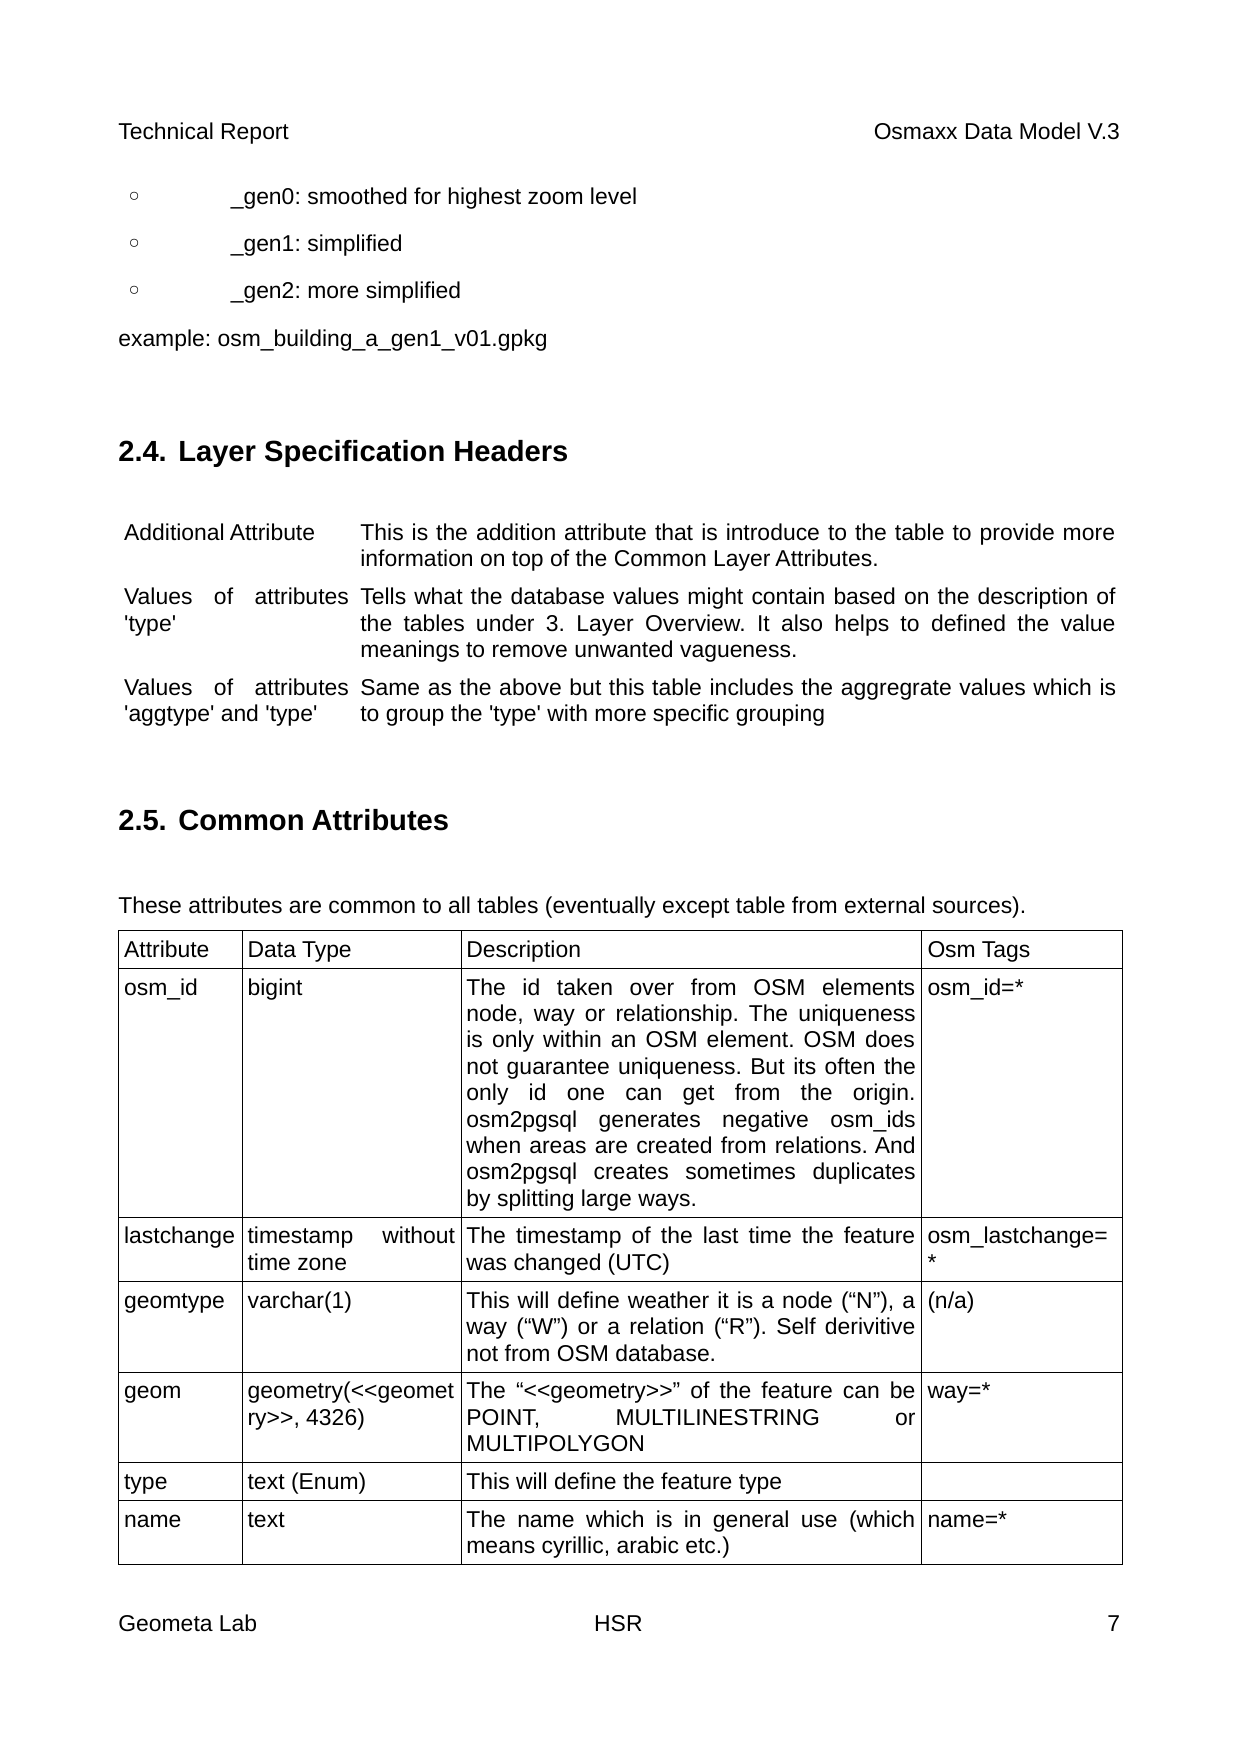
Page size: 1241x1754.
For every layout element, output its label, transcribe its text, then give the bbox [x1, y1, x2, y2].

table_header Osm Tags [922, 931, 1122, 968]
table_cell osm_id=* [922, 969, 1122, 1217]
table_cell [922, 1463, 1122, 1500]
table_cell This will define the feature type [462, 1463, 921, 1500]
table_cell osm_id [119, 969, 242, 1217]
subtitle Layer Specification Headers [118, 433, 1122, 467]
table_cell This will define weather it is a node (“N”), a way (“W”) or a relation (“R”). Self derivitive not from OSM database. [462, 1282, 921, 1372]
table_header This is the addition attribute that is introduce to the table to provide more information on top of the Common Layer Attributes. [354, 513, 1122, 577]
list _gen0: smoothed for highest zoom level [125, 174, 1122, 209]
table_header Description [462, 931, 921, 968]
list _gen2: more simplified [125, 268, 1122, 304]
table_header Attribute [119, 931, 242, 968]
table_cell The “<<geometry>>” of the feature can be POINT, MULTILINESTRING or MULTIPOLYGON [462, 1373, 921, 1462]
table_cell geometry(<<geometry>>, 4326) [243, 1373, 461, 1462]
list example: osm_building_a_gen1_v01.gpkg [58, 316, 1122, 351]
table_header Data Type [243, 931, 461, 968]
table_cell geom [119, 1373, 242, 1462]
table_cell Same as the above but this table includes the aggregrate values which is to group the 'type' with more specific grouping [354, 668, 1122, 732]
list _gen1: simplified [125, 221, 1122, 257]
subtitle Common Attributes [118, 803, 1122, 837]
text These attributes are common to all tables (eventually except table from external sources). [118, 883, 1122, 918]
table_cell geomtype [119, 1282, 242, 1372]
table_cell osm_lastchange=* [922, 1218, 1122, 1281]
table_cell Tells what the database values might contain based on the description of the tables under 3. Layer Overview. It also helps to defined the value meanings to remove unwanted vagueness. [354, 578, 1122, 668]
table_cell bigint [243, 969, 461, 1217]
table_cell text (Enum) [243, 1463, 461, 1500]
table_cell Values of attributes 'type' [118, 578, 354, 668]
table_cell name=* [922, 1501, 1122, 1564]
table_header Additional Attribute [118, 513, 354, 577]
table_cell The timestamp of the last time the feature was changed (UTC) [462, 1218, 921, 1281]
table_cell lastchange [119, 1218, 242, 1281]
table_cell The name which is in general use (which means cyrillic, arabic etc.) [462, 1501, 921, 1564]
table_cell way=* [922, 1373, 1122, 1462]
table_cell The id taken over from OSM elements node, way or relationship. The uniqueness is only within an OSM element. OSM does not guarantee uniqueness. But its often the only id one can get from the origin. osm2pgsql generates negative osm_ids when areas are created from relations. And osm2pgsql creates sometimes duplicates by splitting large ways. [462, 969, 921, 1217]
table_cell type [119, 1463, 242, 1500]
table_cell name [119, 1501, 242, 1564]
table_cell Values of attributes 'aggtype' and 'type' [118, 668, 354, 732]
table_cell timestamp without time zone [243, 1218, 461, 1281]
table_cell varchar(1) [243, 1282, 461, 1372]
table_cell text [243, 1501, 461, 1564]
table_cell (n/a) [922, 1282, 1122, 1372]
